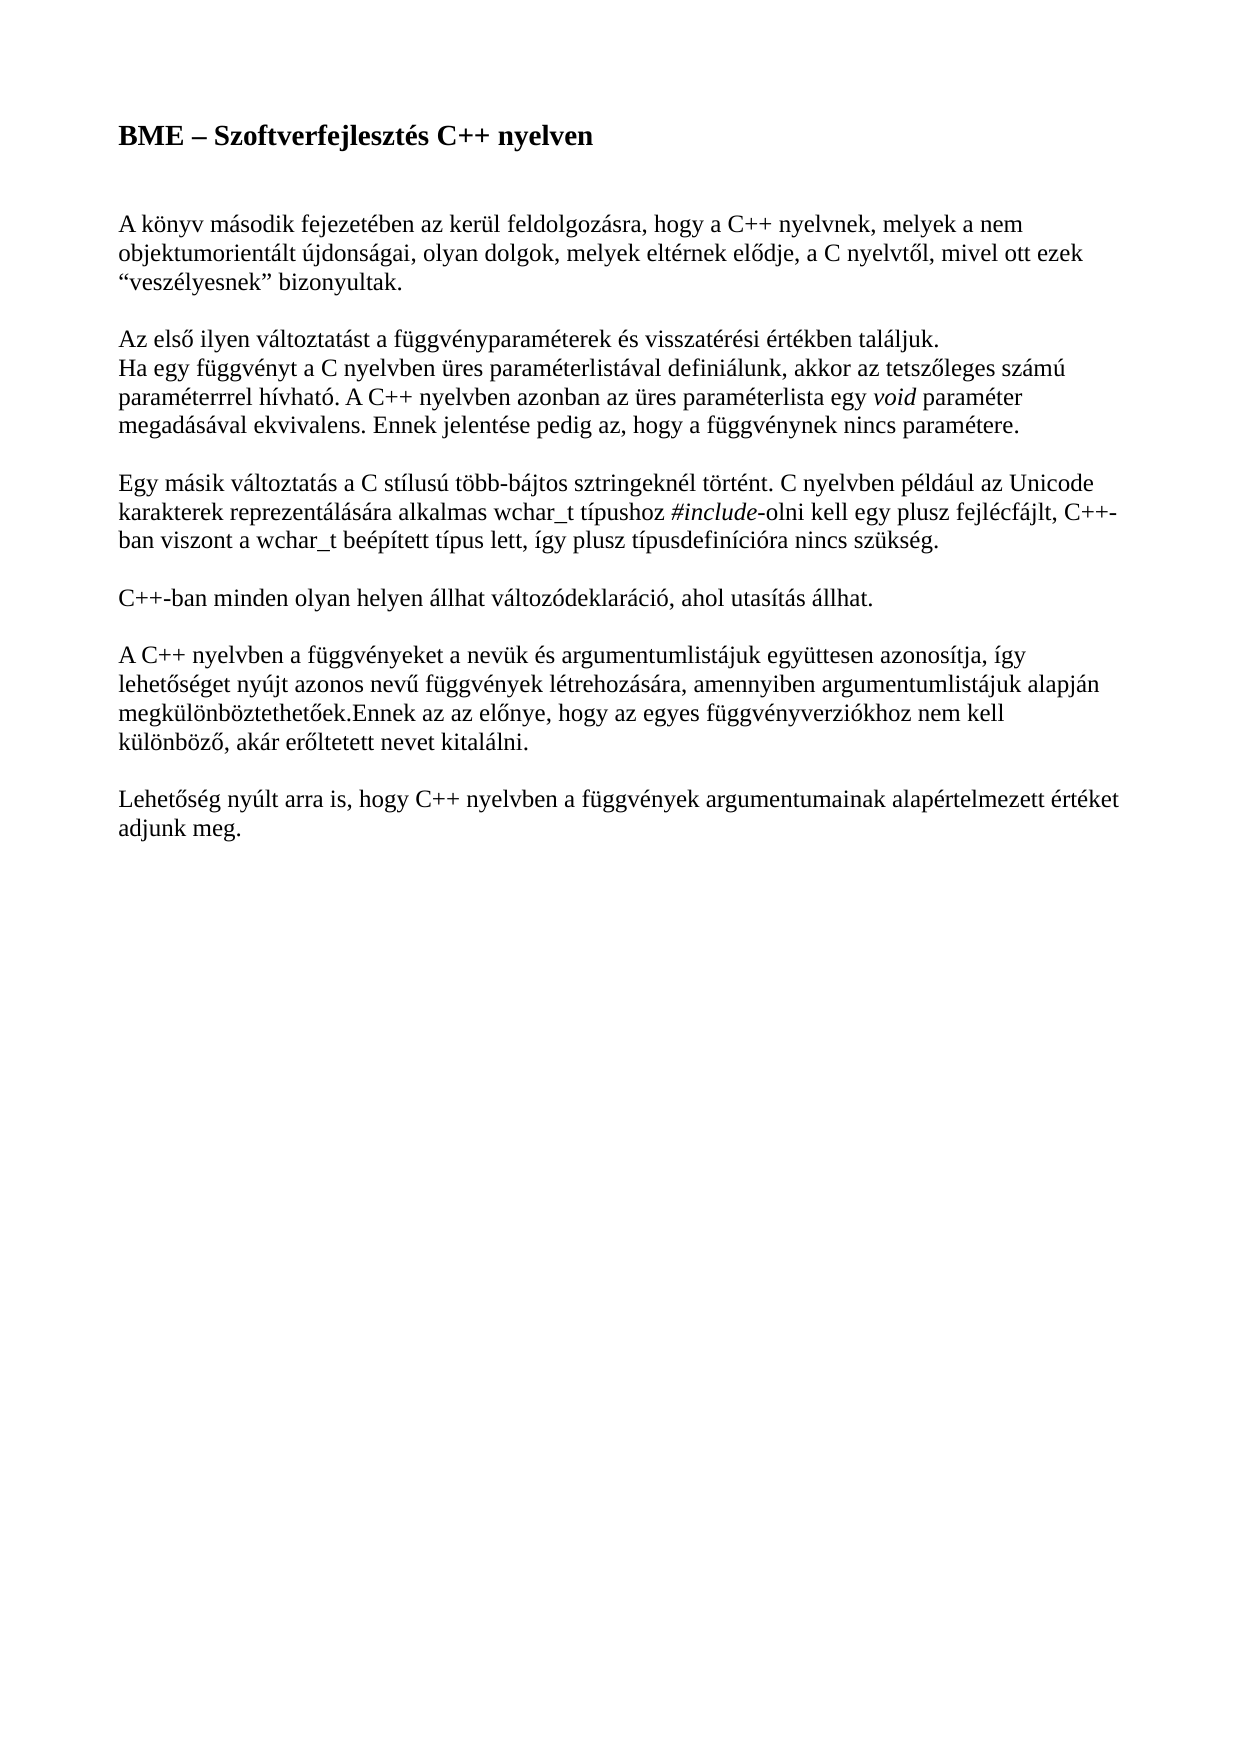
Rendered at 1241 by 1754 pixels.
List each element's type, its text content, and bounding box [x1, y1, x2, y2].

text Ha egy függvényt a C nyelvben üres paraméterlistával definiálunk, akkor az tetszőleges számú paraméterrrel hívható. A C++ nyelvben azonban az üres paraméterlista egy void paraméter megadásával ekvivalens. Ennek jelentése pedig az, hogy a függvénynek nincs paramétere. [118, 353, 1122, 439]
text Az első ilyen változtatást a függvényparaméterek és visszatérési értékben találjuk. [118, 324, 1122, 353]
text A C++ nyelvben a függvényeket a nevük és argumentumlistájuk együttesen azonosítja, így lehetőséget nyújt azonos nevű függvények létrehozására, amennyiben argumentumlistájuk alapján megkülönböztethetőek.Ennek az az előnye, hogy az egyes függvényverziókhoz nem kell különböző, akár erőltetett nevet kitalálni. [118, 640, 1122, 755]
text C++-ban minden olyan helyen állhat változódeklaráció, ahol utasítás állhat. [118, 583, 1122, 612]
text BME – Szoftverfejlesztés C++ nyelven [118, 118, 1122, 152]
text Egy másik változtatás a C stílusú több-bájtos sztringeknél történt. C nyelvben például az Unicode karakterek reprezentálására alkalmas wchar_t típushoz #include-olni kell egy plusz fejlécfájlt, C++-ban viszont a wchar_t beépített típus lett, így plusz típusdefinícióra nincs szükség. [118, 468, 1122, 554]
text Lehetőség nyúlt arra is, hogy C++ nyelvben a függvények argumentumainak alapértelmezett értéket adjunk meg. [118, 784, 1122, 842]
text A könyv második fejezetében az kerül feldolgozásra, hogy a C++ nyelvnek, melyek a nem objektumorientált újdonságai, olyan dolgok, melyek eltérnek elődje, a C nyelvtől, mivel ott ezek “veszélyesnek” bizonyultak. [118, 209, 1122, 295]
